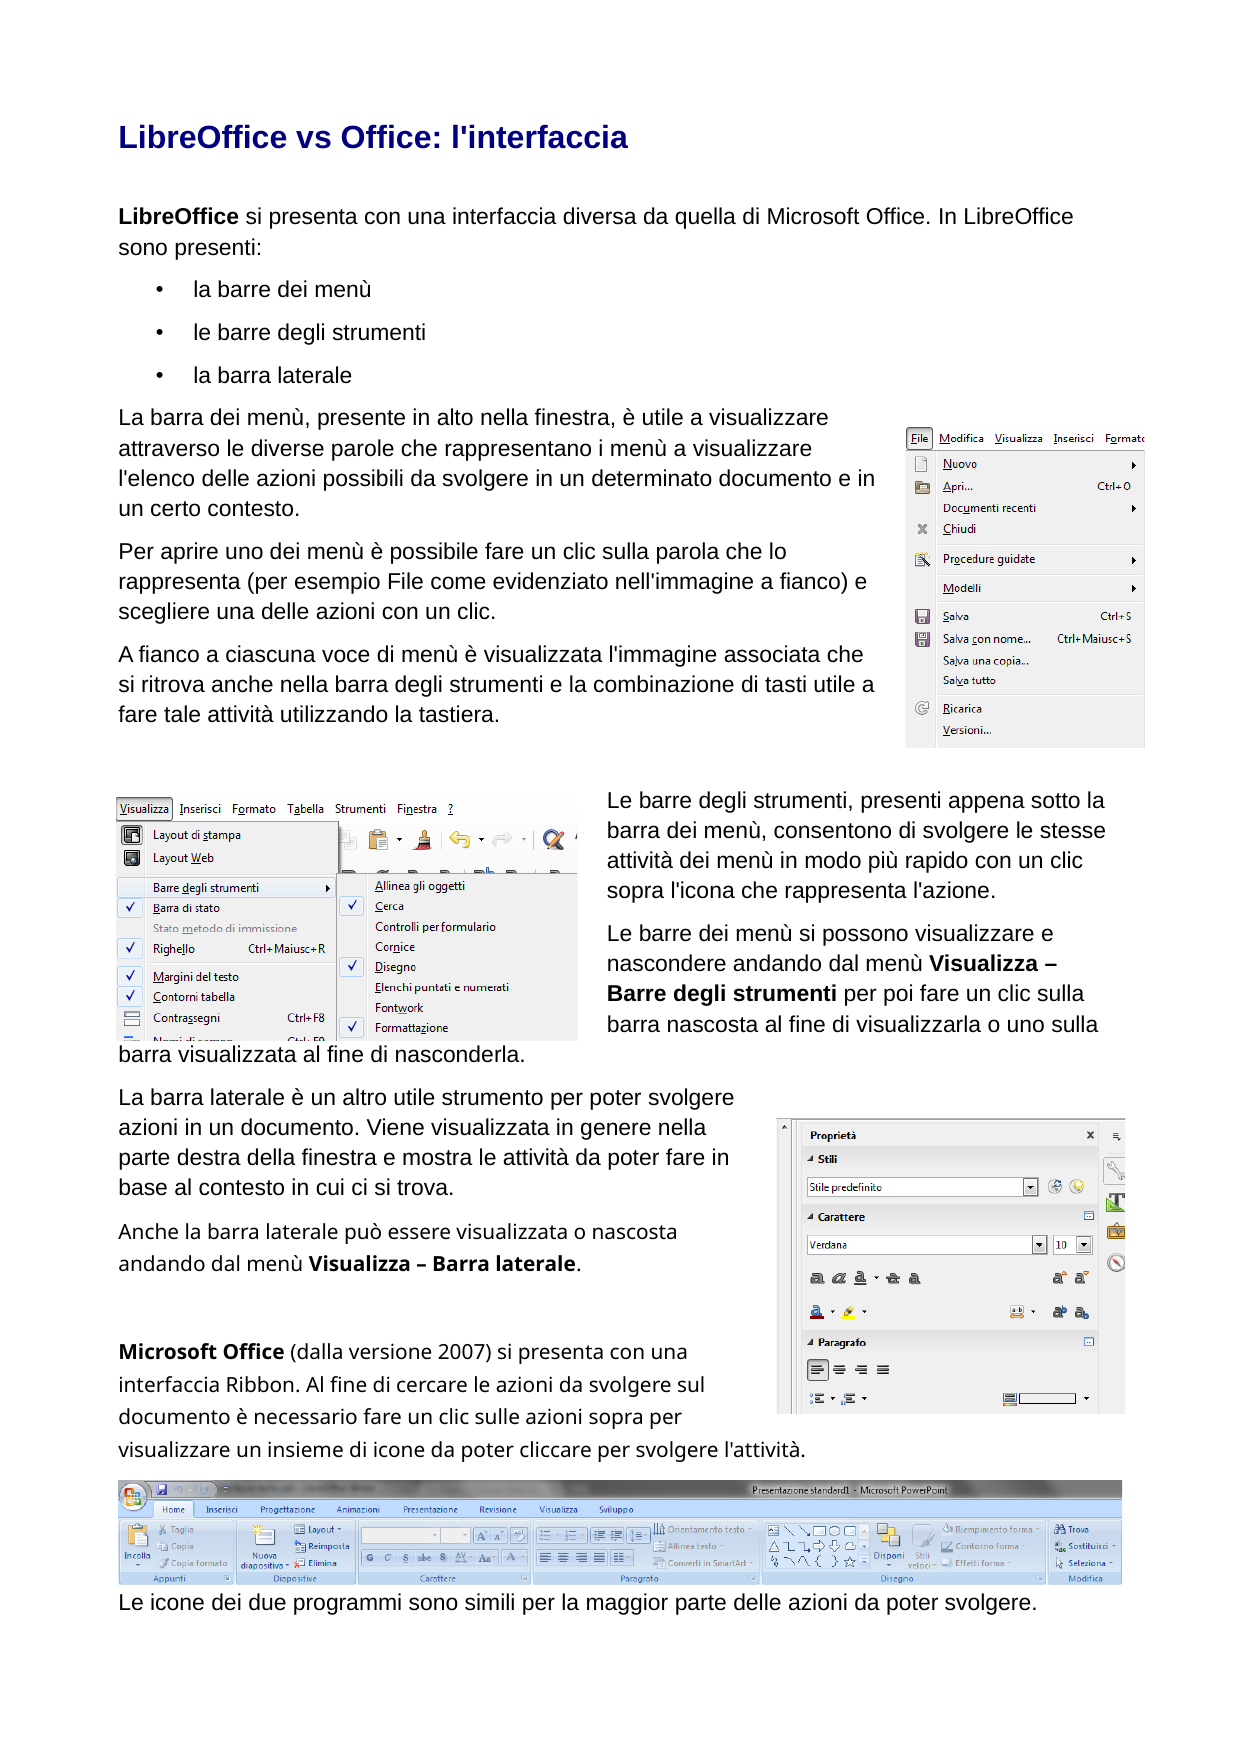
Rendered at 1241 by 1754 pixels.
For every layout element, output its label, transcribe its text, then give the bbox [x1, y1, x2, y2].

list la barra laterale [156, 362, 1122, 388]
subtitle LibreOffice vs Office: l'interfaccia [118, 118, 1122, 155]
text Microsoft Office (dalla versione 2007) si presenta con una interfaccia Ribbon. Al fine di cercare le azioni da svolgere sul documento è necessario fare un clic sulle azioni sopra per visualizzare un insieme di icone da poter cliccare per svolgere l'attività. [118, 1337, 1122, 1463]
text Le barre dei menù si possono visualizzare e nascondere andando dal menù Visualizza – Barre degli strumenti per poi fare un clic sulla barra nascosta al fine di visualizzarla o uno sulla barra visualizzata al fine di nasconderla. [118, 920, 1122, 1067]
text LibreOffice si presenta con una interfaccia diversa da quella di Microsoft Office. In LibreOffice sono presenti: [118, 203, 1122, 260]
text La barra dei menù, presente in alto nella finestra, è utile a visualizzare attraverso le diverse parole che rappresentano i menù a visualizzare l'elenco delle azioni possibili da svolgere in un determinato documento e in un certo contesto. [118, 404, 1122, 521]
list la barre dei menù [156, 276, 1122, 303]
picture [118, 1480, 1123, 1585]
list le barre degli strumenti [156, 319, 1122, 345]
text Anche la barra laterale può essere visualizzata o nascosta andando dal menù Visualizza – Barra laterale. [118, 1217, 776, 1278]
text Le icone dei due programmi sono simili per la maggior parte delle azioni da poter svolgere. [118, 1585, 1122, 1615]
text La barra laterale è un altro utile strumento per poter svolgere azioni in un documento. Viene visualizzata in genere nella parte destra della finestra e mostra le attività da poter fare in base al contesto in cui ci si trova. [118, 1083, 1122, 1201]
picture [116, 795, 578, 1041]
text A fianco a ciascuna voce di menù è visualizzata l'immagine associata che si ritrova anche nella barra degli strumenti e la combinazione di tasti utile a fare tale attività utilizzando la tastiera. [118, 641, 905, 728]
text Per aprire uno dei menù è possibile fare un clic sulla parola che lo rappresenta (per esempio File come evidenziato nell'immagine a fianco) e scegliere una delle azioni con un clic. [118, 538, 905, 624]
text Le barre degli strumenti, presenti appena sotto la barra dei menù, consentono di svolgere le stesse attività dei menù in modo più rapido con un clic sopra l'icona che rappresenta l'azione. [118, 787, 1122, 904]
picture [776, 1118, 1125, 1414]
picture [905, 425, 1145, 748]
